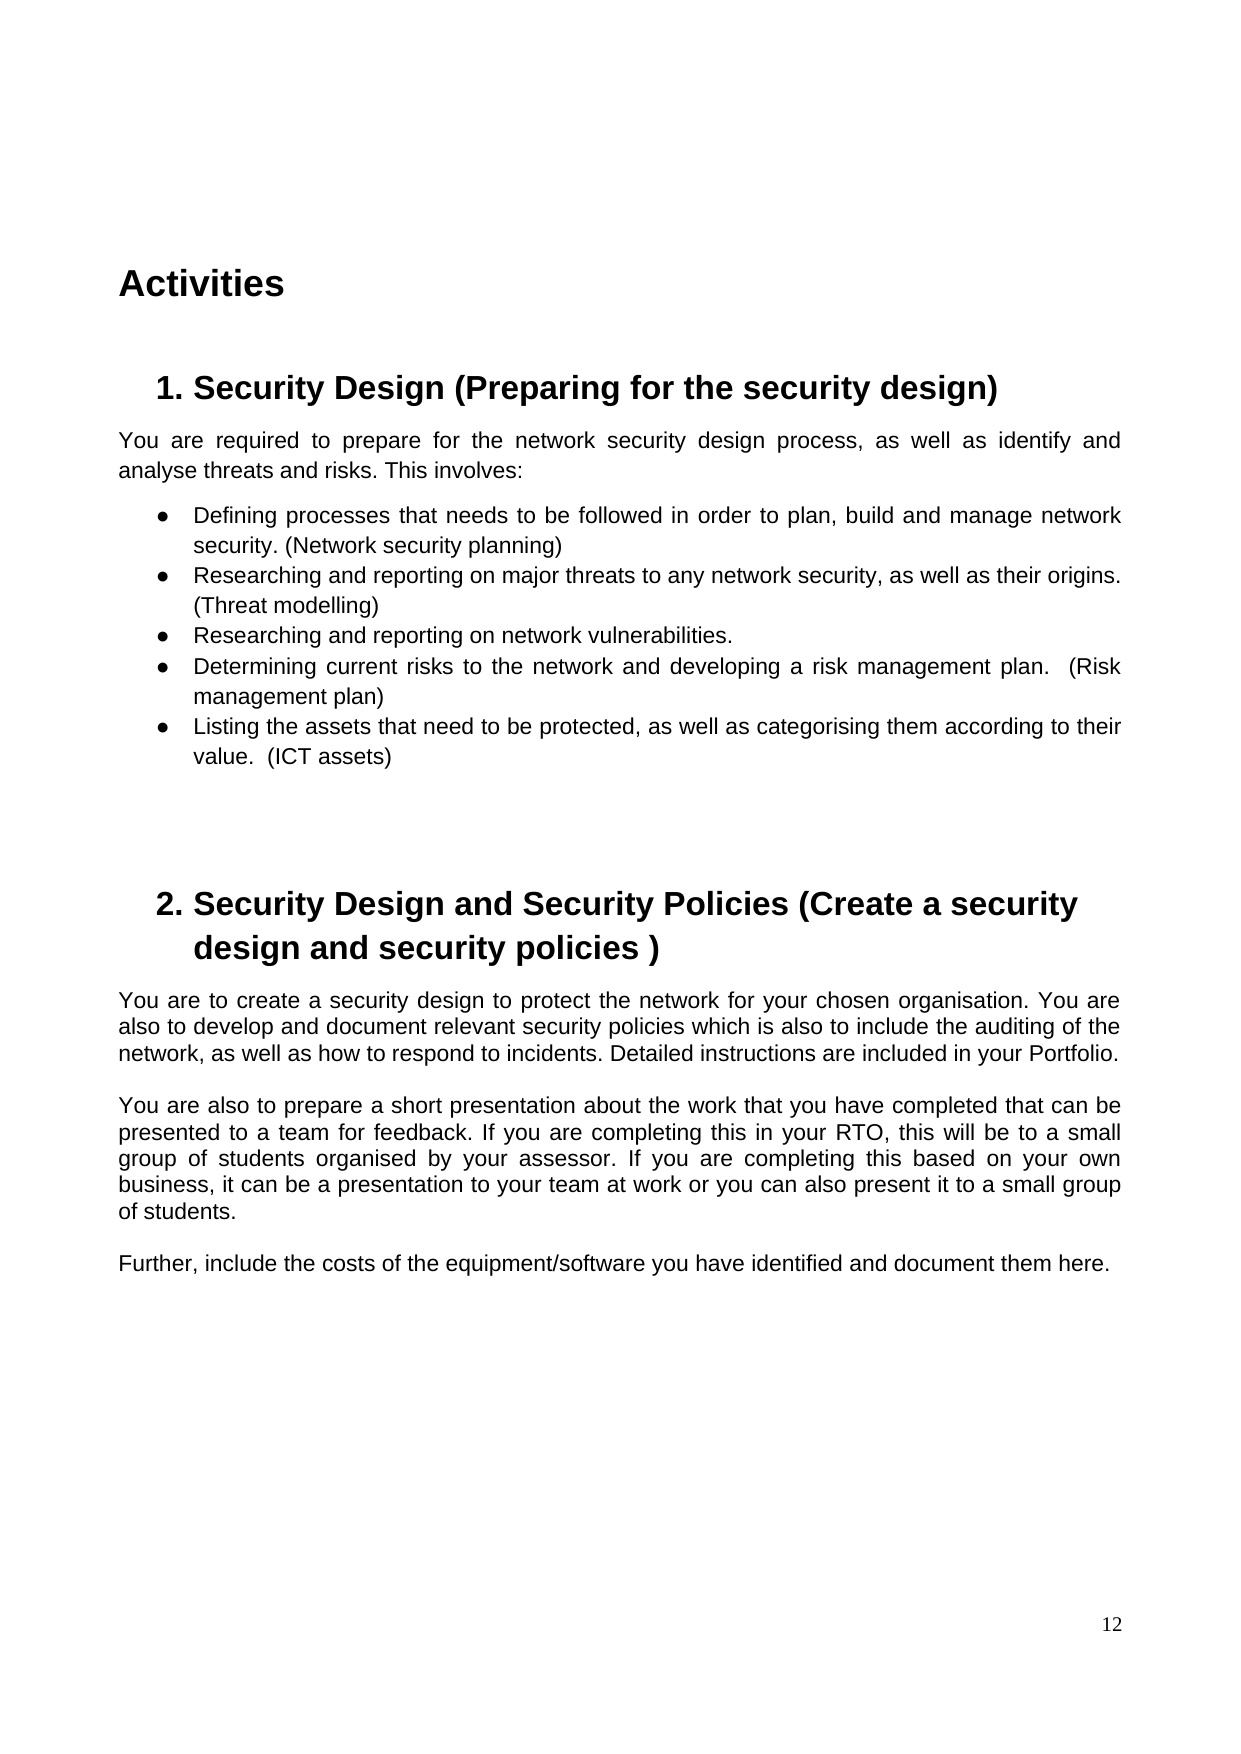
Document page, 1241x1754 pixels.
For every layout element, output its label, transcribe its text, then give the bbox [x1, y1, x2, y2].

list Researching and reporting on major threats to any network security, as well as their origins. (Threat modelling) [156, 562, 1122, 618]
list Defining processes that needs to be followed in order to plan, build and manage network security. (Network security planning) [156, 502, 1122, 558]
text You are also to prepare a short presentation about the work that you have completed that can be presented to a team for feedback. If you are completing this in your RTO, this will be to a small group of students organised by your assessor. If you are completing this based on your own business, it can be a presentation to your team at work or you can also present it to a small group of students. [118, 1092, 1122, 1224]
list Researching and reporting on network vulnerabilities. [156, 622, 1122, 649]
subtitle Security Design and Security Policies (Create a security design and security policies ) [156, 884, 1122, 966]
list Listing the assets that need to be protected, as well as categorising them according to their value. (ICT assets) [156, 713, 1122, 769]
text You are to create a security design to protect the network for your chosen organisation. You are also to develop and document relevant security policies which is also to include the auditing of the network, as well as how to respond to incidents. Detailed instructions are included in your Portfolio. [118, 987, 1122, 1066]
subtitle Activities [118, 261, 1122, 304]
subtitle Security Design (Preparing for the security design) [156, 368, 1122, 406]
text You are required to prepare for the network security design process, as well as identify and analyse threats and risks. This involves: [118, 427, 1122, 483]
list Determining current risks to the network and developing a risk management plan. (Risk management plan) [156, 653, 1122, 709]
text Further, include the costs of the equipment/software you have identified and document them here. [118, 1250, 1122, 1277]
